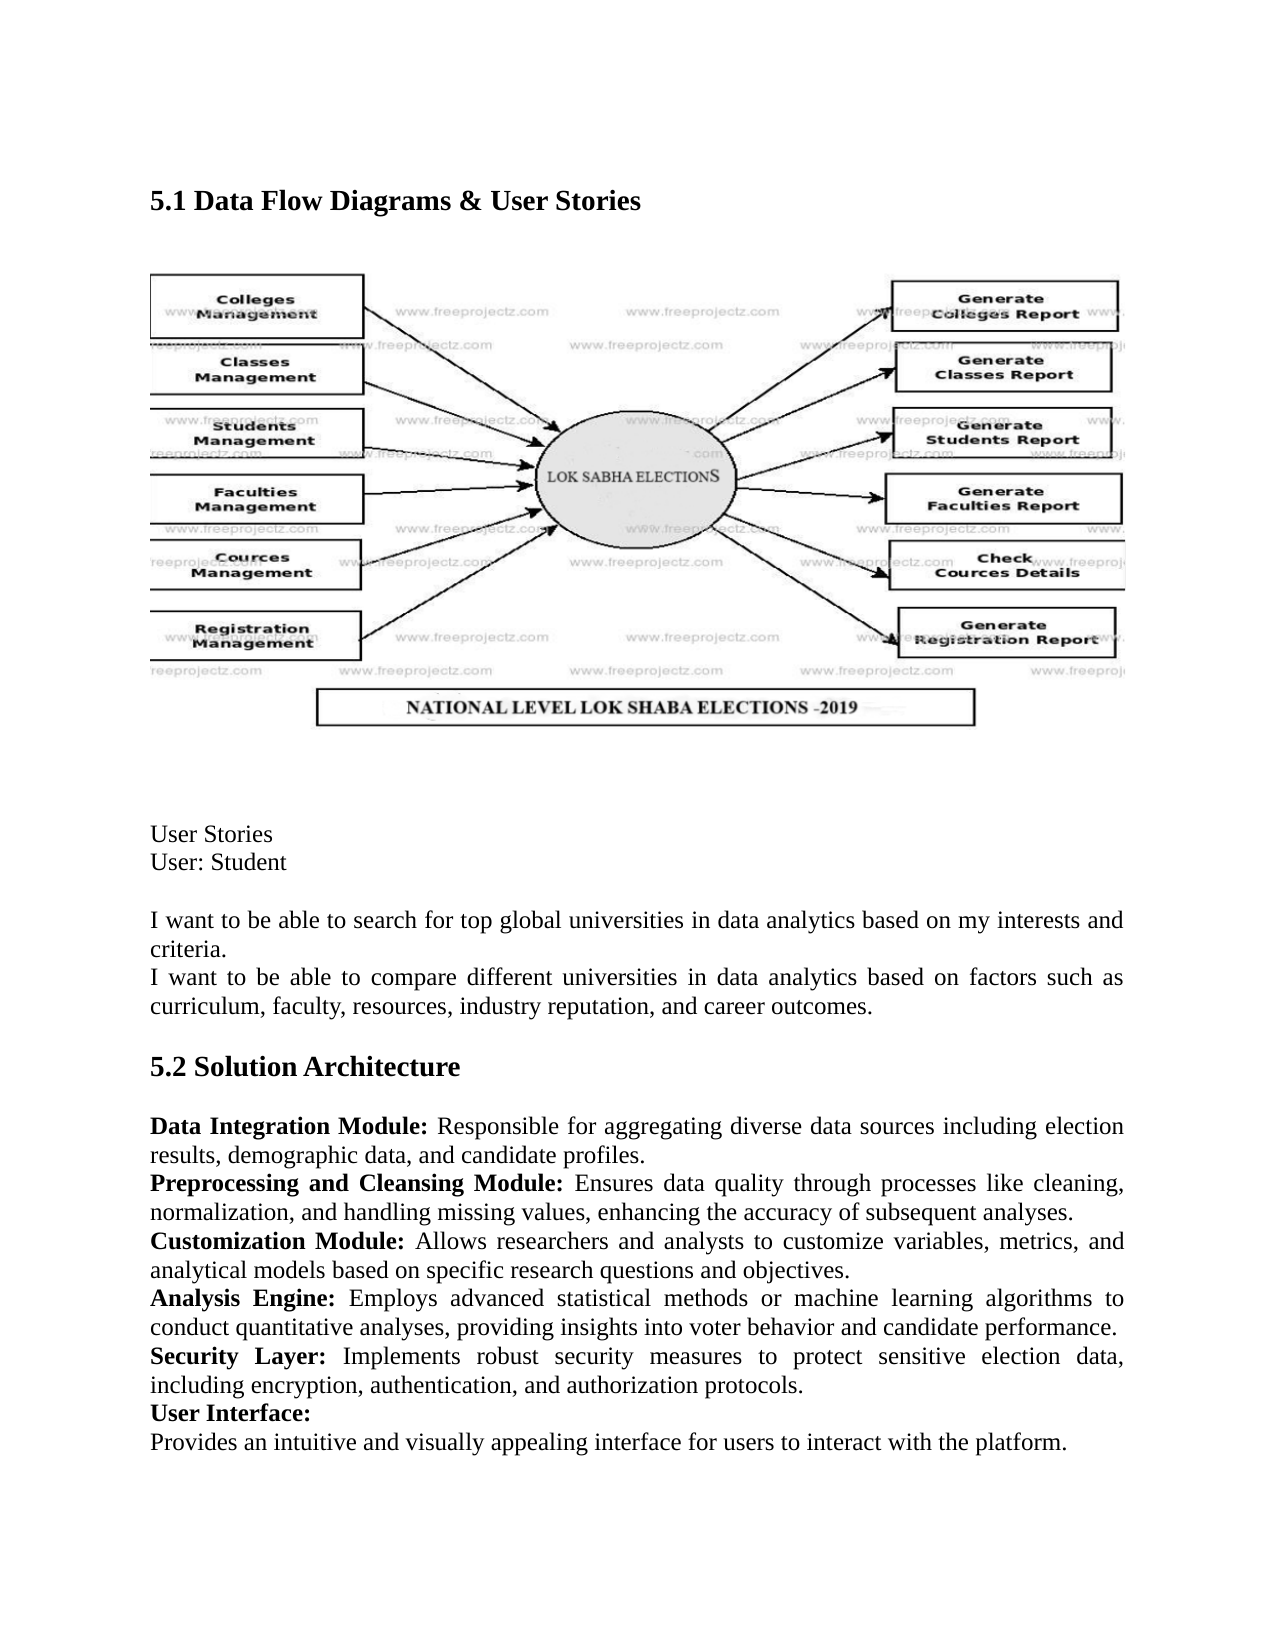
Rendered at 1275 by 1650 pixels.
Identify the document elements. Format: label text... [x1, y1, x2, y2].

text Provides an intuitive and visually appealing interface for users to interact with the platform. [150, 1427, 1125, 1456]
text I want to be able to search for top global universities in data analytics based on my interests and criteria. [150, 905, 1125, 962]
text Analysis Engine: Employs advanced statistical methods or machine learning algorithms to conduct quantitative analyses, providing insights into voter behavior and candidate performance. [150, 1283, 1125, 1341]
text 5.1 Data Flow Diagrams & User Stories [150, 183, 1125, 217]
text 5.2 Solution Architecture [150, 1049, 1125, 1082]
text User Interface: [150, 1398, 1125, 1427]
text Security Layer: Implements robust security measures to protect sensitive election data, including encryption, authentication, and authorization protocols. [150, 1341, 1125, 1398]
text Customization Module: Allows researchers and analysts to customize variables, metrics, and analytical models based on specific research questions and objectives. [150, 1226, 1125, 1283]
text User: Student [150, 847, 1125, 876]
text Preprocessing and Cleansing Module: Ensures data quality through processes like cleaning, normalization, and handling missing values, enhancing the accuracy of subsequent analyses. [150, 1168, 1125, 1226]
text User Stories [150, 819, 1125, 847]
text Data Integration Module: Responsible for aggregating diverse data sources including election results, demographic data, and candidate profiles. [150, 1111, 1125, 1168]
text I want to be able to compare different universities in data analytics based on factors such as curriculum, faculty, resources, industry reputation, and career outcomes. [150, 962, 1125, 1020]
picture [150, 250, 1125, 733]
